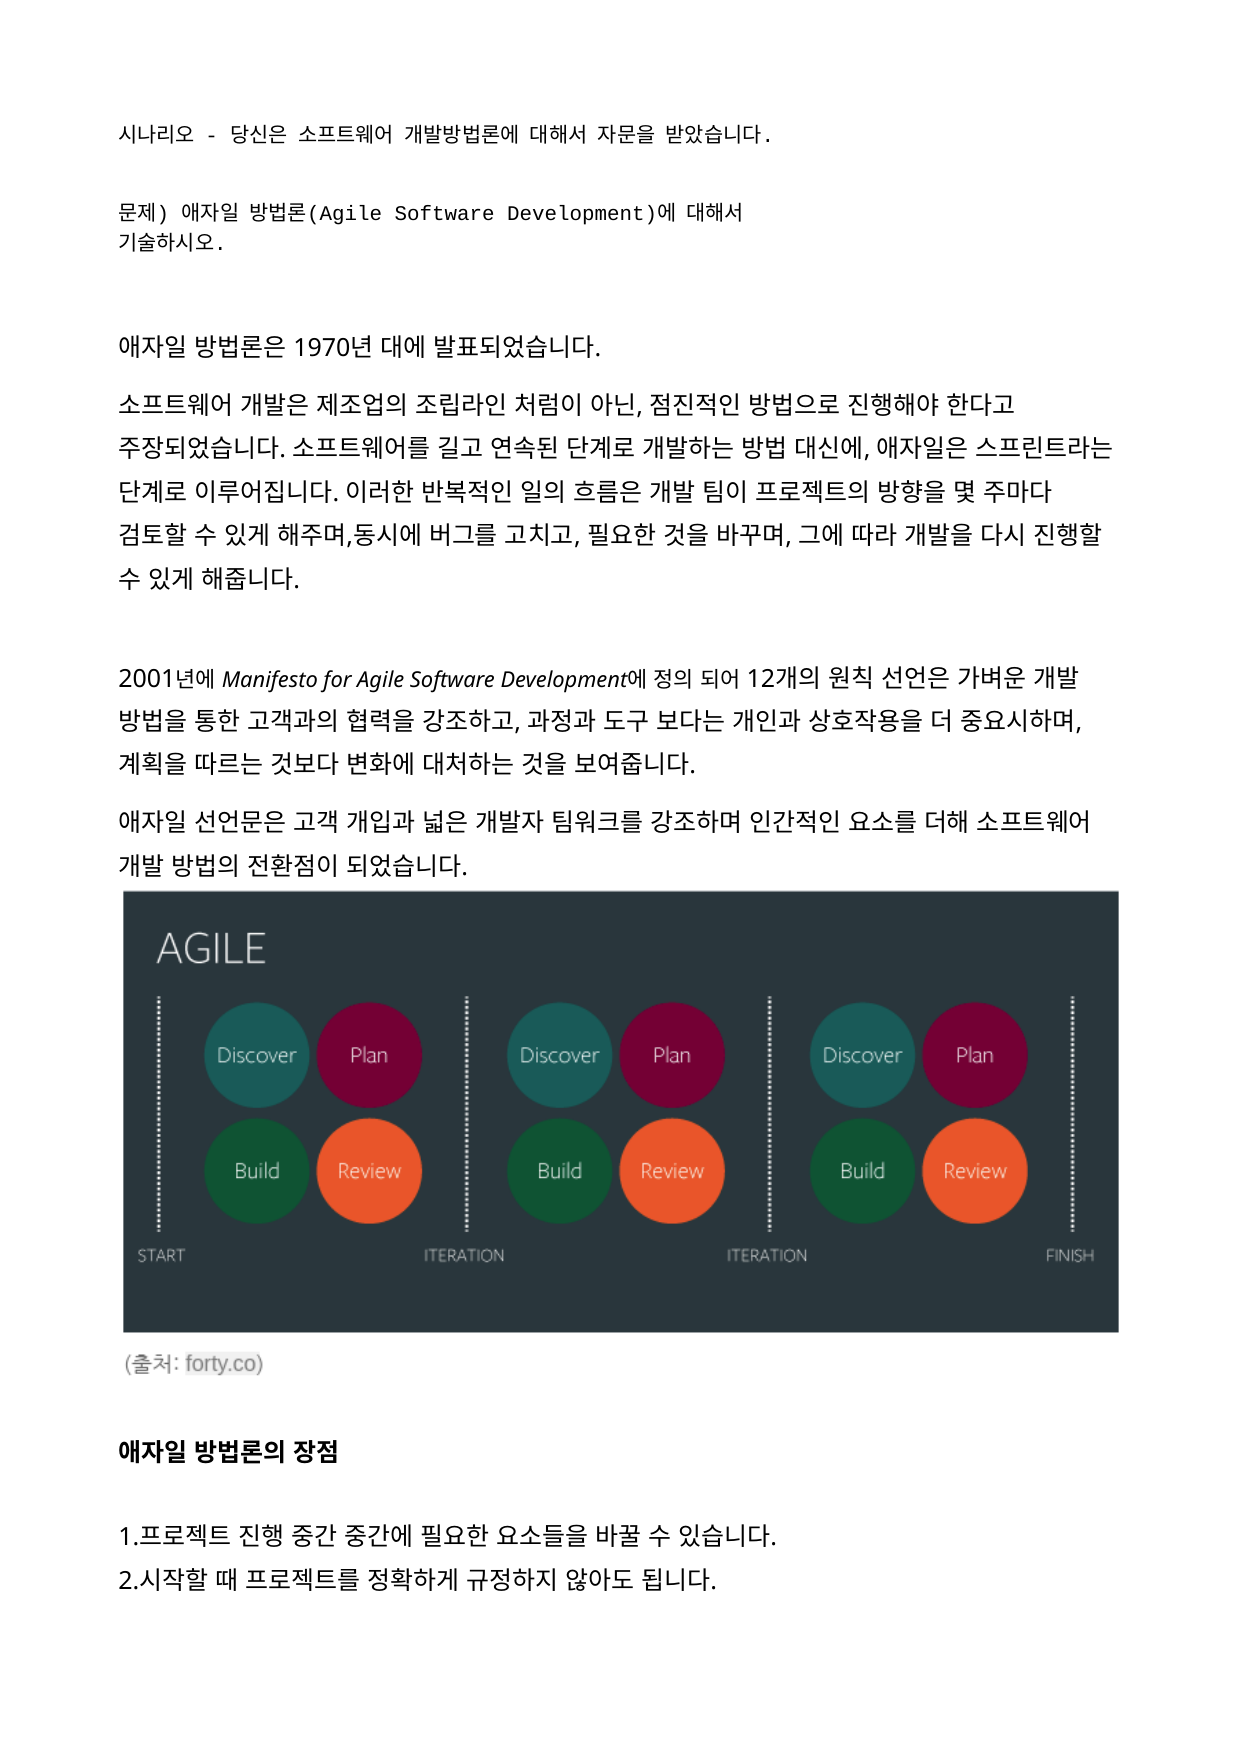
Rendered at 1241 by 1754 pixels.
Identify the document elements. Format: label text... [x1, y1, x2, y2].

text 기술하시오. [118, 226, 1122, 257]
text 애자일 방법론은 1970년 대에 발표되었습니다. [118, 286, 1122, 364]
picture [118, 889, 1123, 1385]
text 애자일 방법론의 장점 [118, 1432, 1122, 1469]
text 2001년에 Manifesto for Agile Software Development에 정의 되어 12개의 원칙 선언은 가벼운 개발 방법을 통한 고객과의 협력을 강조하고, 과정과 도구 보다는 개인과 상호작용을 더 중요시하며, 계획을 따르는 것보다 변화에 대처하는 것을 보여줍니다. [118, 658, 1122, 781]
text 애자일 선언문은 고객 개입과 넓은 개발자 팀워크를 강조하며 인간적인 요소를 더해 소프트웨어 개발 방법의 전환점이 되었습니다. [118, 803, 1122, 883]
list 시작할 때 프로젝트를 정확하게 규정하지 않아도 됩니다. [118, 1560, 1122, 1596]
text 소프트웨어 개발은 제조업의 조립라인 처럼이 아닌, 점진적인 방법으로 진행해야 한다고 주장되었습니다. 소프트웨어를 길고 연속된 단계로 개발하는 방법 대신에, 애자일은 스프린트라는 단계로 이루어집니다. 이러한 반복적인 일의 흐름은 개발 팀이 프로젝트의 방향을 몇 주마다 검토할 수 있게 해주며,동시에 버그를 고치고, 필요한 것을 바꾸며, 그에 따라 개발을 다시 진행할 수 있게 해줍니다. [118, 385, 1122, 595]
list 프로젝트 진행 중간 중간에 필요한 요소들을 바꿀 수 있습니다. [118, 1517, 1122, 1553]
text 문제) 애자일 방법론(Agile Software Development)에 대해서 [118, 196, 1122, 226]
text 시나리오 - 당신은 소프트웨어 개발방법론에 대해서 자문을 받았습니다. [118, 118, 1122, 148]
